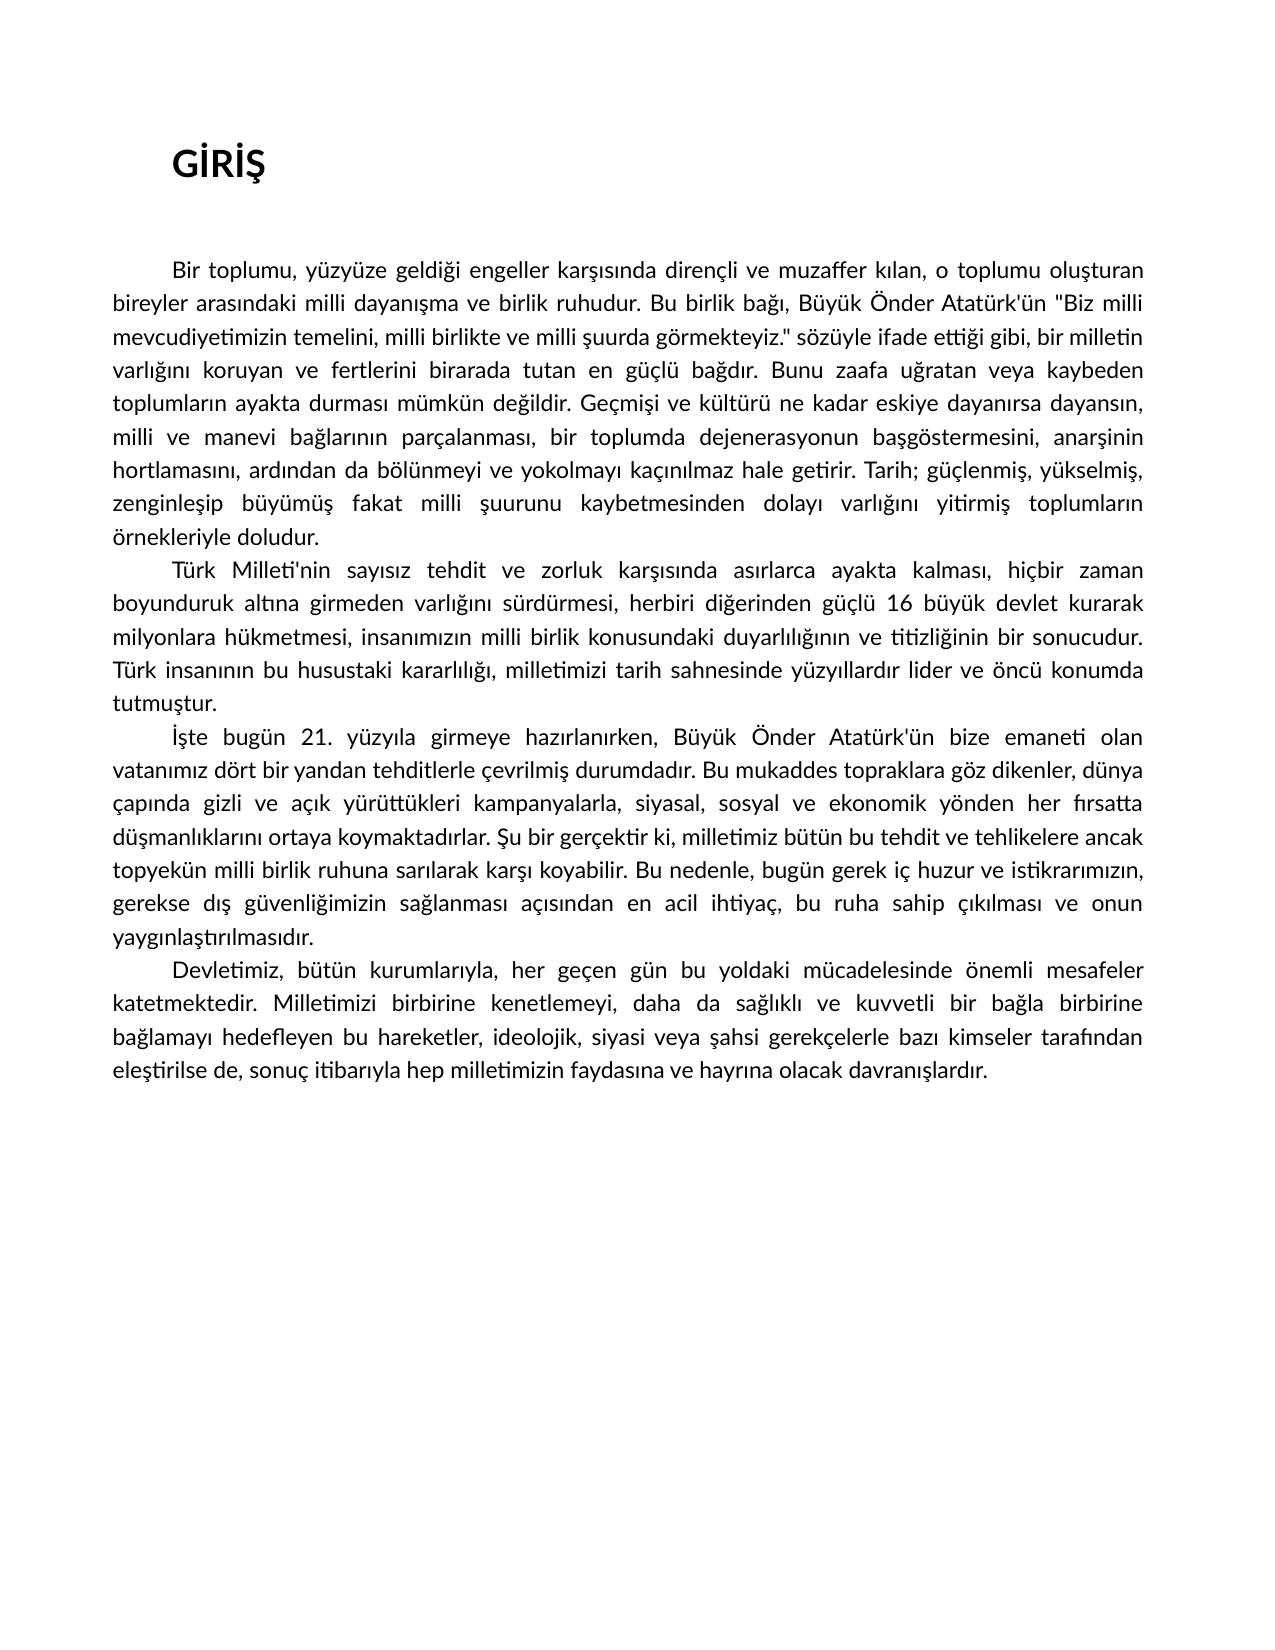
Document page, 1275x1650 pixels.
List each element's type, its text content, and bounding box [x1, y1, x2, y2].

text Türk Milleti'nin sayısız tehdit ve zorluk karşısında asırlarca ayakta kalması, hiçbir zaman boyunduruk altına girmeden varlığını sürdürmesi, herbiri diğerinden güçlü 16 büyük devlet kurarak milyonlara hükmetmesi, insanımızın milli birlik konusundaki duyarlılığının ve titizliğinin bir sonucudur. Türk insanının bu husustaki kararlılığı, milletimizi tarih sahnesinde yüzyıllardır lider ve öncü konumda tutmuştur. [112, 552, 1145, 718]
text Bir toplumu, yüzyüze geldiği engeller karşısında dirençli ve muzaffer kılan, o toplumu oluşturan bireyler arasındaki milli dayanışma ve birlik ruhudur. Bu birlik bağı, Büyük Önder Atatürk'ün "Biz milli mevcudiyetimizin temelini, milli birlikte ve milli şuurda görmekteyiz." sözüyle ifade ettiği gibi, bir milletin varlığını koruyan ve fertlerini birarada tutan en güçlü bağdır. Bunu zaafa uğratan veya kaybeden toplumların ayakta durması mümkün değildir. Geçmişi ve kültürü ne kadar eskiye dayanırsa dayansın, milli ve manevi bağlarının parçalanması, bir toplumda dejenerasyonun başgöstermesini, anarşinin hortlamasını, ardından da bölünmeyi ve yokolmayı kaçınılmaz hale getirir. Tarih; güçlenmiş, yükselmiş, zenginleşip büyümüş fakat milli şuurunu kaybetmesinden dolayı varlığını yitirmiş toplumların örnekleriyle doludur. [112, 252, 1145, 552]
text İşte bugün 21. yüzyıla girmeye hazırlanırken, Büyük Önder Atatürk'ün bize emaneti olan vatanımız dört bir yandan tehditlerle çevrilmiş durumdadır. Bu mukaddes topraklara göz dikenler, dünya çapında gizli ve açık yürüttükleri kampanyalarla, siyasal, sosyal ve ekonomik yönden her fırsatta düşmanlıklarını ortaya koymaktadırlar. Şu bir gerçektir ki, milletimiz bütün bu tehdit ve tehlikelere ancak topyekün milli birlik ruhuna sarılarak karşı koyabilir. Bu nedenle, bugün gerek iç huzur ve istikrarımızın, gerekse dış güvenliğimizin sağlanması açısından en acil ihtiyaç, bu ruha sahip çıkılması ve onun yaygınlaştırılmasıdır. [112, 718, 1145, 952]
text Gİrİş [112, 148, 1145, 185]
text Devletimiz, bütün kurumlarıyla, her geçen gün bu yoldaki mücadelesinde önemli mesafeler katetmektedir. Milletimizi birbirine kenetlemeyi, daha da sağlıklı ve kuvvetli bir bağla birbirine bağlamayı hedefleyen bu hareketler, ideolojik, siyasi veya şahsi gerekçelerle bazı kimseler tarafından eleştirilse de, sonuç itibarıyla hep milletimizin faydasına ve hayrına olacak davranışlardır. [112, 952, 1145, 1085]
